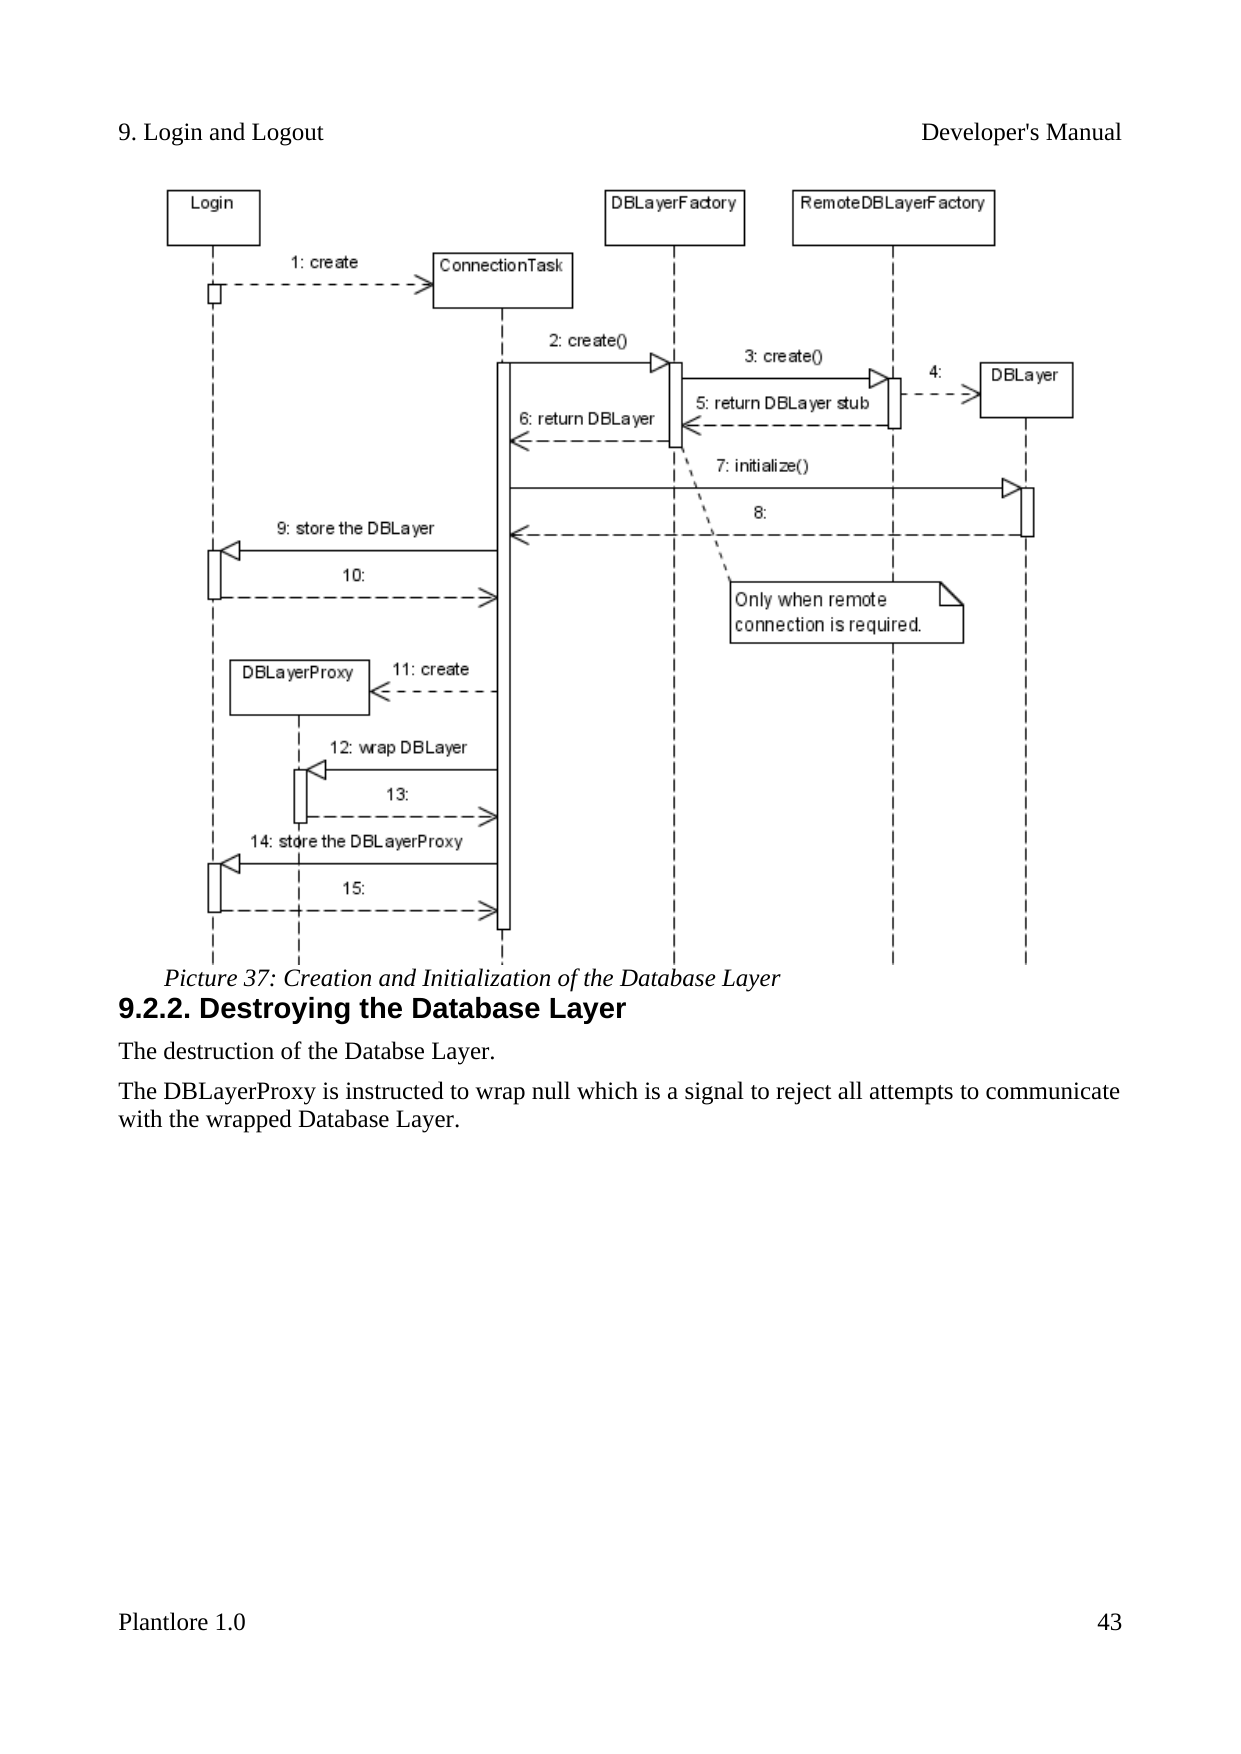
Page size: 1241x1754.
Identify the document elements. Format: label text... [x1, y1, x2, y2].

text Picture 37: Creation and Initialization of the Database Layer [164, 965, 1076, 992]
subtitle 9.2.2. Destroying the Database Layer [118, 175, 1122, 1025]
text The DBLayerProxy is instructed to wrap null which is a signal to reject all attempts to communicate with the wrapped Database Layer. [118, 1077, 1122, 1133]
text The destruction of the Databse Layer. [118, 1037, 1122, 1065]
picture [164, 187, 1077, 965]
